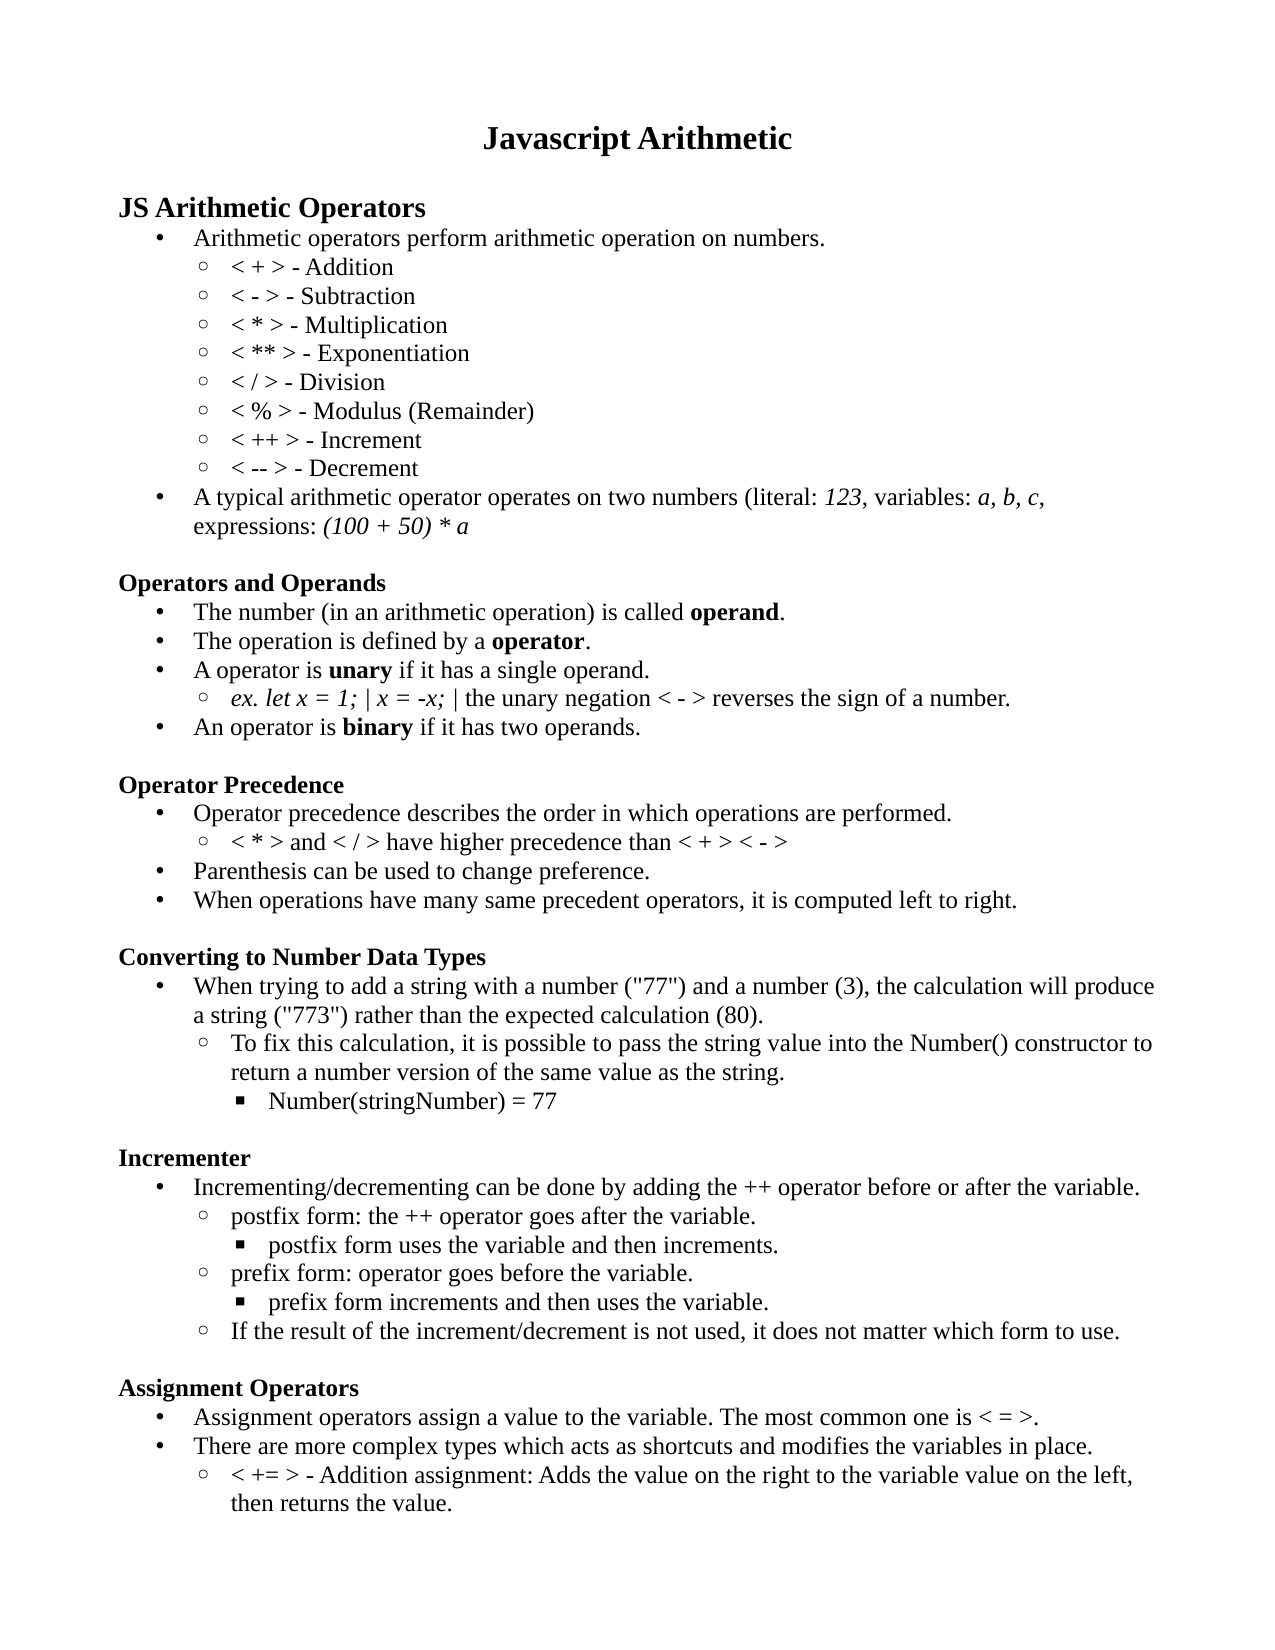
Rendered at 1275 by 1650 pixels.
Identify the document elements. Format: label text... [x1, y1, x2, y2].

list When operations have many same precedent operators, it is computed left to right. [156, 885, 1157, 913]
list < * > and < / > have higher precedence than < + > < - > [193, 827, 1157, 856]
list Arithmetic operators perform arithmetic operation on numbers. [156, 223, 1157, 252]
list < ** > - Exponentiation [193, 338, 1157, 367]
list < += > - Addition assignment: Adds the value on the right to the variable value on the left, then returns the value. [193, 1460, 1157, 1517]
list If the result of the increment/decrement is not used, it does not matter which form to use. [193, 1316, 1157, 1345]
list prefix form: operator goes before the variable. [193, 1258, 1157, 1287]
list To fix this calculation, it is possible to pass the string value into the Number() constructor to return a number version of the same value as the string. [193, 1028, 1157, 1086]
list Parenthesis can be used to change preference. [156, 856, 1157, 885]
text Converting to Number Data Types [118, 942, 1157, 971]
list The operation is defined by a operator. [156, 626, 1157, 655]
list < ++ > - Increment [193, 425, 1157, 453]
text Operators and Operands [118, 568, 1157, 597]
text Operator Precedence [118, 770, 1157, 798]
list < + > - Addition [193, 252, 1157, 281]
list postfix form: the ++ operator goes after the variable. [193, 1201, 1157, 1230]
list The number (in an arithmetic operation) is called operand. [156, 597, 1157, 626]
list < / > - Division [193, 367, 1157, 396]
list A typical arithmetic operator operates on two numbers (literal: 123, variables: a, b, c, expressions: (100 + 50) * a [156, 482, 1157, 540]
list Operator precedence describes the order in which operations are performed. [156, 798, 1157, 827]
list < % > - Modulus (Remainder) [193, 396, 1157, 425]
text Javascript Arithmetic [118, 118, 1157, 156]
list < * > - Multiplication [193, 310, 1157, 338]
text JS Arithmetic Operators [118, 190, 1157, 223]
list There are more complex types which acts as shortcuts and modifies the variables in place. [156, 1431, 1157, 1460]
list An operator is binary if it has two operands. [156, 712, 1157, 741]
list When trying to add a string with a number ("77") and a number (3), the calculation will produce a string ("773") rather than the expected calculation (80). [156, 971, 1157, 1028]
list Incrementing/decrementing can be done by adding the ++ operator before or after the variable. [156, 1172, 1157, 1201]
list ex. let x = 1; | x = -x; | the unary negation < - > reverses the sign of a number. [193, 683, 1157, 712]
list Assignment operators assign a value to the variable. The most common one is < = >. [156, 1402, 1157, 1431]
list postfix form uses the variable and then increments. [231, 1230, 1157, 1258]
text Incrementer [118, 1143, 1157, 1172]
text Assignment Operators [118, 1373, 1157, 1402]
list prefix form increments and then uses the variable. [231, 1287, 1157, 1316]
list < -- > - Decrement [193, 453, 1157, 482]
list Number(stringNumber) = 77 [231, 1086, 1157, 1115]
list A operator is unary if it has a single operand. [156, 655, 1157, 683]
list < - > - Subtraction [193, 281, 1157, 310]
